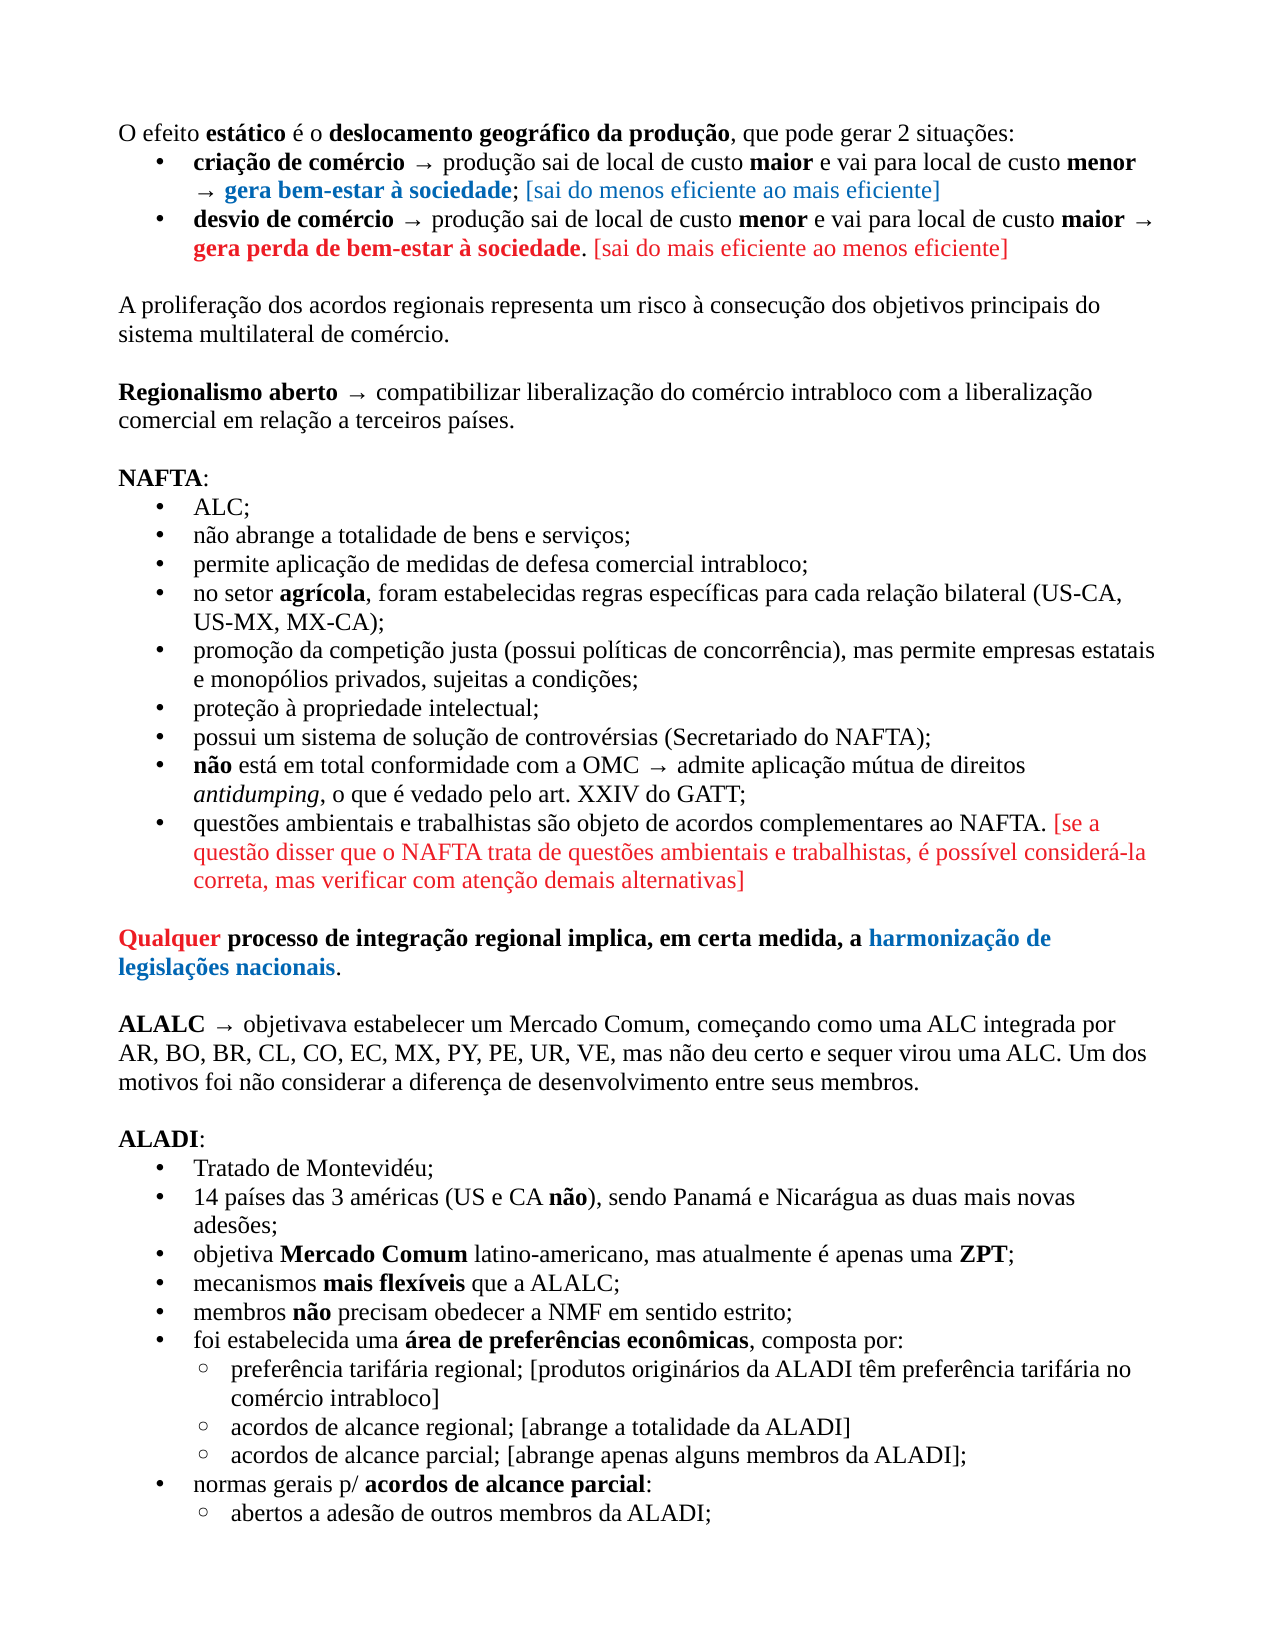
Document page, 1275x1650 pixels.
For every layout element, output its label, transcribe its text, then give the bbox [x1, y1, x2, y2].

list permite aplicação de medidas de defesa comercial intrabloco; [156, 549, 1157, 578]
text A proliferação dos acordos regionais representa um risco à consecução dos objetivos principais do sistema multilateral de comércio. [118, 291, 1157, 348]
text NAFTA: [118, 463, 1157, 492]
list não está em total conformidade com a OMC → admite aplicação mútua de direitos antidumping, o que é vedado pelo art. XXIV do GATT; [156, 751, 1157, 808]
list foi estabelecida uma área de preferências econômicas, composta por: [156, 1326, 1157, 1354]
list objetiva Mercado Comum latino-americano, mas atualmente é apenas uma ZPT; [156, 1239, 1157, 1268]
list acordos de alcance parcial; [abrange apenas alguns membros da ALADI]; [193, 1441, 1157, 1469]
list abertos a adesão de outros membros da ALADI; [193, 1498, 1157, 1527]
list preferência tarifária regional; [produtos originários da ALADI têm preferência tarifária no comércio intrabloco] [193, 1354, 1157, 1412]
list Tratado de Montevidéu; [156, 1153, 1157, 1182]
list normas gerais p/ acordos de alcance parcial: [156, 1469, 1157, 1498]
list não abrange a totalidade de bens e serviços; [156, 521, 1157, 549]
list desvio de comércio → produção sai de local de custo menor e vai para local de custo maior → gera perda de bem-estar à sociedade. [sai do mais eficiente ao menos eficiente] [156, 204, 1157, 262]
text ALALC → objetivava estabelecer um Mercado Comum, começando como uma ALC integrada por AR, BO, BR, CL, CO, EC, MX, PY, PE, UR, VE, mas não deu certo e sequer virou uma ALC. Um dos motivos foi não considerar a diferença de desenvolvimento entre seus membros. [118, 1009, 1157, 1096]
list criação de comércio → produção sai de local de custo maior e vai para local de custo menor → gera bem-estar à sociedade; [sai do menos eficiente ao mais eficiente] [156, 147, 1157, 204]
text Qualquer processo de integração regional implica, em certa medida, a harmonização de legislações nacionais. [118, 923, 1157, 981]
list membros não precisam obedecer a NMF em sentido estrito; [156, 1297, 1157, 1326]
list 14 países das 3 américas (US e CA não), sendo Panamá e Nicarágua as duas mais novas adesões; [156, 1182, 1157, 1239]
list possui um sistema de solução de controvérsias (Secretariado do NAFTA); [156, 722, 1157, 751]
list mecanismos mais flexíveis que a ALALC; [156, 1268, 1157, 1297]
text Regionalismo aberto → compatibilizar liberalização do comércio intrabloco com a liberalização comercial em relação a terceiros países. [118, 377, 1157, 434]
text O efeito estático é o deslocamento geográfico da produção, que pode gerar 2 situações: [118, 118, 1157, 147]
list proteção à propriedade intelectual; [156, 693, 1157, 722]
list acordos de alcance regional; [abrange a totalidade da ALADI] [193, 1412, 1157, 1441]
list questões ambientais e trabalhistas são objeto de acordos complementares ao NAFTA. [se a questão disser que o NAFTA trata de questões ambientais e trabalhistas, é possível considerá-la correta, mas verificar com atenção demais alternativas] [156, 808, 1157, 894]
list promoção da competição justa (possui políticas de concorrência), mas permite empresas estatais e monopólios privados, sujeitas a condições; [156, 636, 1157, 693]
text ALADI: [118, 1124, 1157, 1153]
list no setor agrícola, foram estabelecidas regras específicas para cada relação bilateral (US-CA, US-MX, MX-CA); [156, 578, 1157, 636]
list ALC; [156, 492, 1157, 521]
